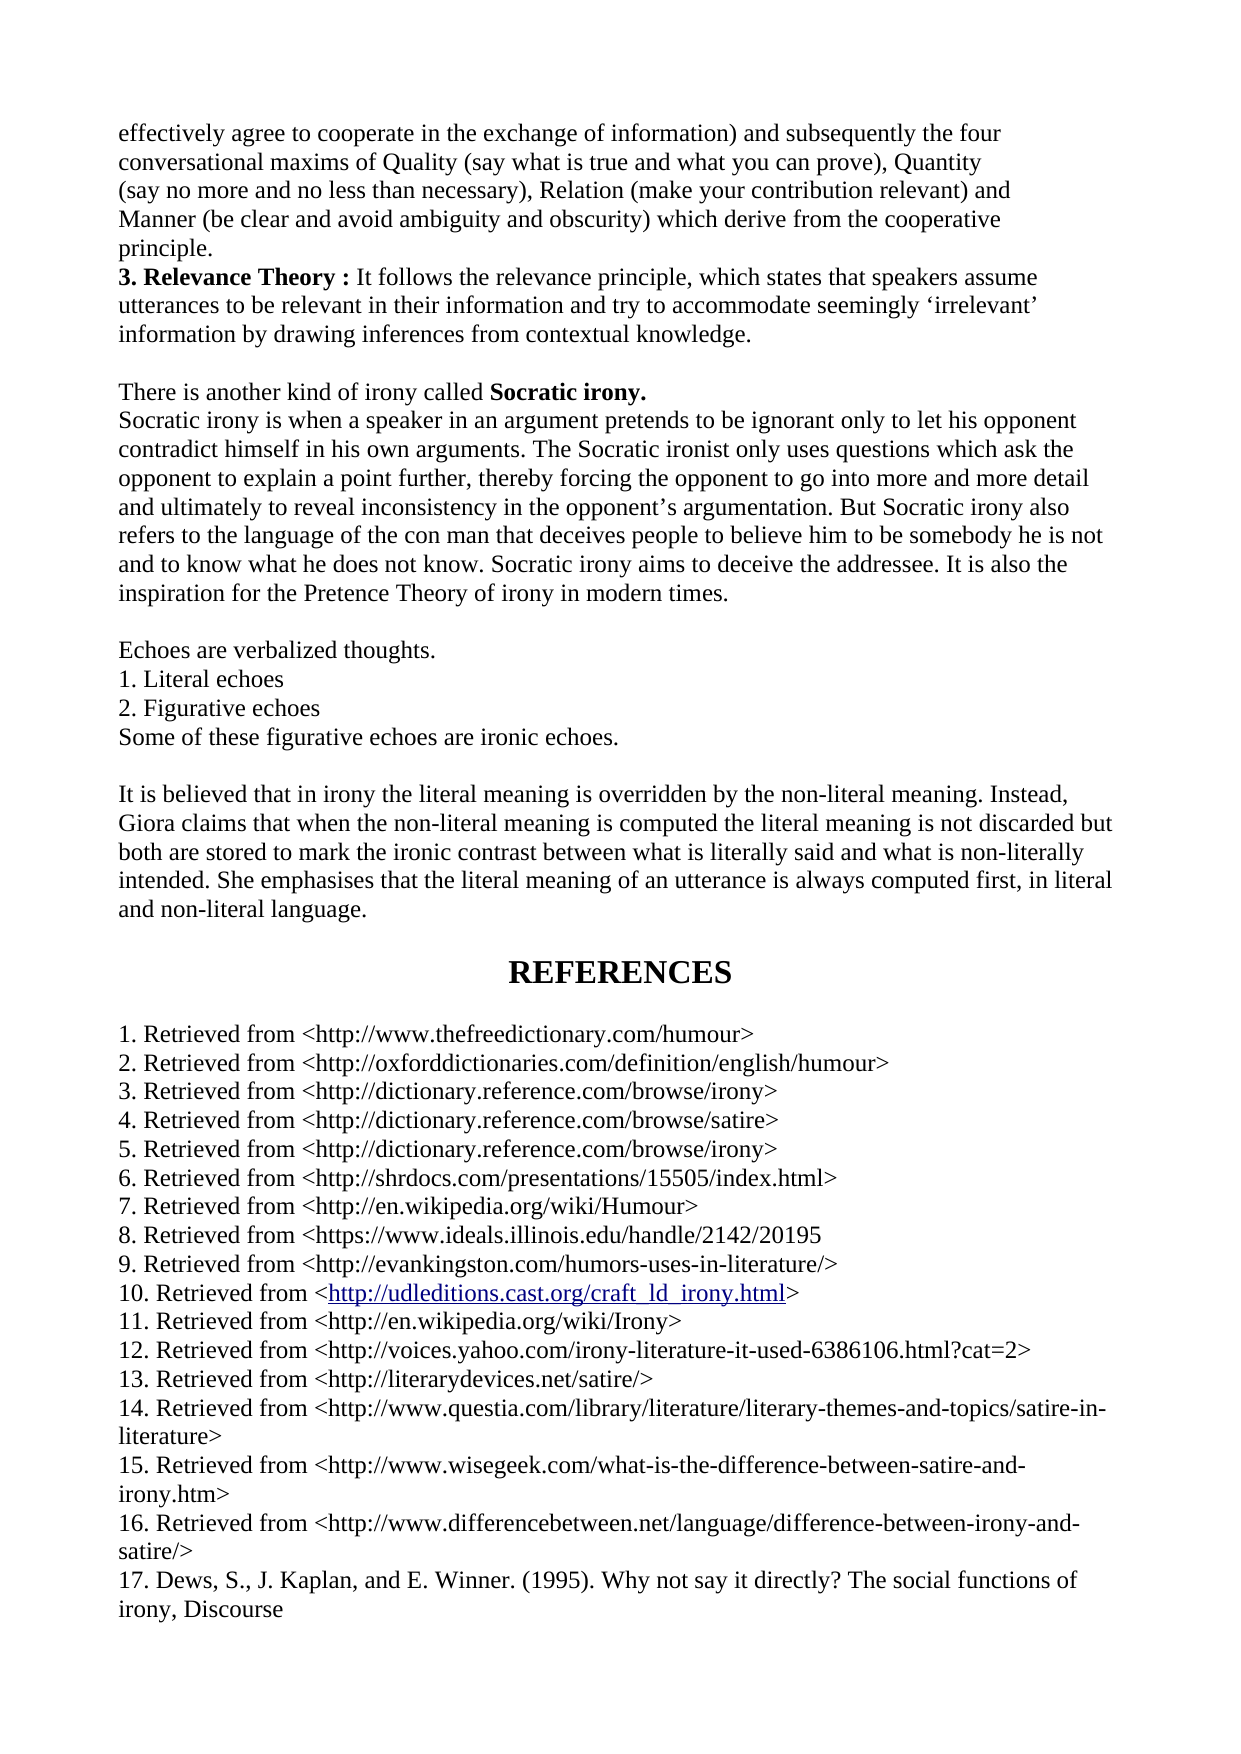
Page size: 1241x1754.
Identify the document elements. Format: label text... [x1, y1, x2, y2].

text principle. [118, 233, 1122, 262]
text 14. Retrieved from <http://www.questia.com/library/literature/literary-themes-and-topics/satire-in-literature> [118, 1393, 1122, 1450]
text 16. Retrieved from <http://www.differencebetween.net/language/difference-between-irony-and-satire/> [118, 1508, 1122, 1565]
text 12. Retrieved from <http://voices.yahoo.com/irony-literature-it-used-6386106.html?cat=2> [118, 1335, 1122, 1364]
text effectively agree to cooperate in the exchange of information) and subsequently the four [118, 118, 1122, 147]
text 1. Literal echoes [118, 664, 1122, 693]
text 4. Retrieved from <http://dictionary.reference.com/browse/satire> [118, 1105, 1122, 1134]
text Socratic irony is when a speaker in an argument pretends to be ignorant only to let his opponent contradict himself in his own arguments. The Socratic ironist only uses questions which ask the opponent to explain a point further, thereby forcing the opponent to go into more and more detail and ultimately to reveal inconsistency in the opponent’s argumentation. But Socratic irony also refers to the language of the con man that deceives people to believe him to be somebody he is not [118, 406, 1122, 549]
text 5. Retrieved from <http://dictionary.reference.com/browse/irony> [118, 1134, 1122, 1163]
text There is another kind of irony called Socratic irony. [118, 377, 1122, 406]
text REFERENCES [118, 952, 1122, 990]
text 3. Retrieved from <http://dictionary.reference.com/browse/irony> [118, 1076, 1122, 1105]
text 10. Retrieved from <http://udleditions.cast.org/craft_ld_irony.html> [118, 1278, 1122, 1306]
text 17. Dews, S., J. Kaplan, and E. Winner. (1995). Why not say it directly? The social functions of irony, Discourse [118, 1565, 1122, 1623]
text 2. Figurative echoes [118, 693, 1122, 722]
text 15. Retrieved from <http://www.wisegeek.com/what-is-the-difference-between-satire-and-irony.htm> [118, 1450, 1122, 1508]
text 1. Retrieved from <http://www.thefreedictionary.com/humour> [118, 1019, 1122, 1048]
text Manner (be clear and avoid ambiguity and obscurity) which derive from the cooperative [118, 204, 1122, 233]
text 7. Retrieved from <http://en.wikipedia.org/wiki/Humour> [118, 1191, 1122, 1220]
text 6. Retrieved from <http://shrdocs.com/presentations/15505/index.html> [118, 1163, 1122, 1191]
text 9. Retrieved from <http://evankingston.com/humors-uses-in-literature/> [118, 1249, 1122, 1278]
text It is believed that in irony the literal meaning is overridden by the non-literal meaning. Instead, Giora claims that when the non-literal meaning is computed the literal meaning is not discarded but both are stored to mark the ironic contrast between what is literally said and what is non-literally intended. She emphasises that the literal meaning of an utterance is always computed first, in literal and non-literal language. [118, 779, 1122, 923]
text Some of these figurative echoes are ironic echoes. [118, 722, 1122, 751]
text 8. Retrieved from <https://www.ideals.illinois.edu/handle/2142/20195 [118, 1220, 1122, 1249]
text and to know what he does not know. Socratic irony aims to deceive the addressee. It is also the inspiration for the Pretence Theory of irony in modern times. [118, 549, 1122, 607]
text 13. Retrieved from <http://literarydevices.net/satire/> [118, 1364, 1122, 1393]
text 2. Retrieved from <http://oxforddictionaries.com/definition/english/humour> [118, 1048, 1122, 1076]
text Echoes are verbalized thoughts. [118, 636, 1122, 664]
text conversational maxims of Quality (say what is true and what you can prove), Quantity [118, 147, 1122, 176]
text 11. Retrieved from <http://en.wikipedia.org/wiki/Irony> [118, 1306, 1122, 1335]
text 3. Relevance Theory : It follows the relevance principle, which states that speakers assume utterances to be relevant in their information and try to accommodate seemingly ‘irrelevant’ information by drawing inferences from contextual knowledge. [118, 262, 1122, 348]
text (say no more and no less than necessary), Relation (make your contribution relevant) and [118, 176, 1122, 204]
